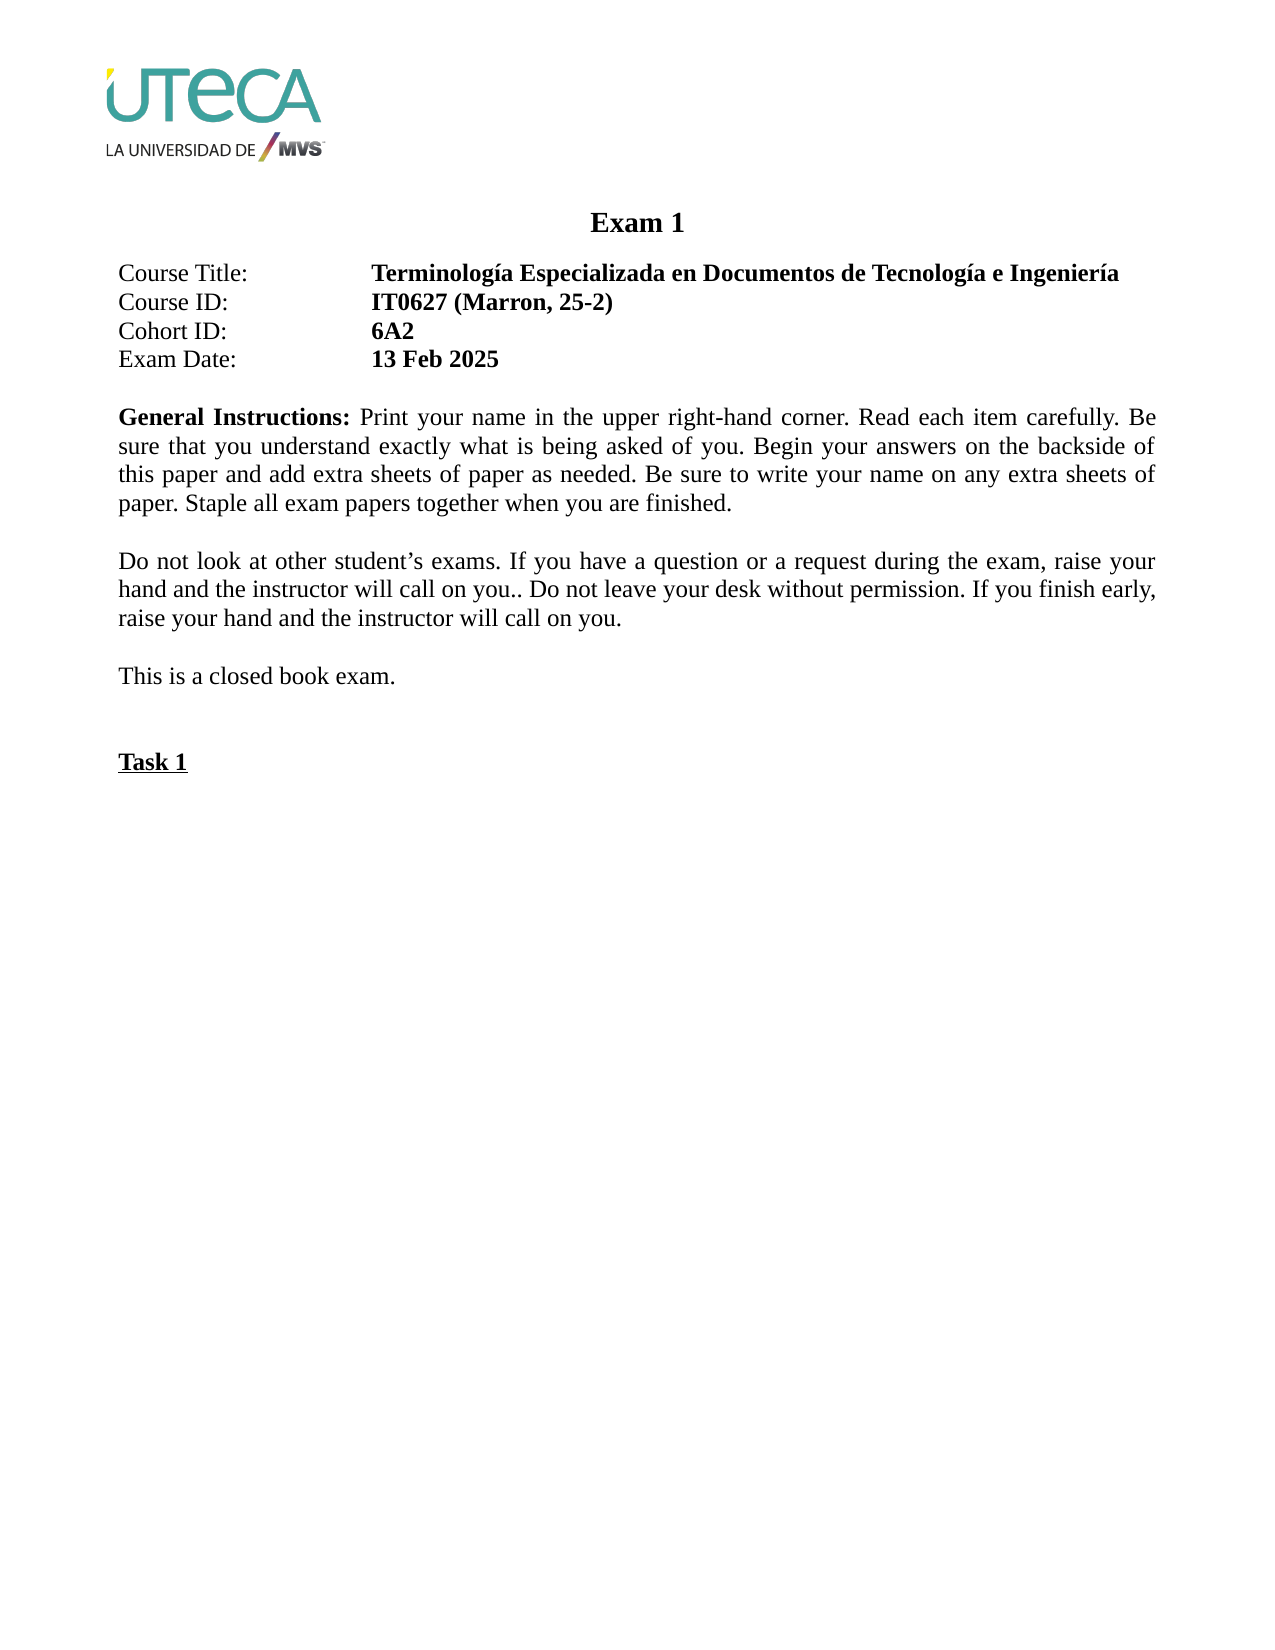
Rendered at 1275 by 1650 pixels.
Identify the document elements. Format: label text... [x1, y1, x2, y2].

table_cell IT0627 (Marron, 25-2) [371, 287, 1157, 316]
text Task 1 [118, 747, 1157, 776]
table_cell Course ID: [118, 287, 371, 316]
text Do not look at other student’s exams. If you have a question or a request during the exam, raise your hand and the instructor will call on you.. Do not leave your desk without permission. If you finish early, raise your hand and the instructor will call on you. [118, 546, 1157, 632]
table_cell Exam Date: [118, 345, 371, 373]
table_header Course Title: [118, 258, 371, 287]
text This is a closed book exam. [118, 661, 1157, 689]
table_cell 13 Feb 2025 [371, 345, 1157, 373]
table_cell 6A2 [371, 316, 1157, 344]
text General Instructions: Print your name in the upper right-hand corner. Read each item carefully. Be sure that you understand exactly what is being asked of you. Begin your answers on the backside of this paper and add extra sheets of paper as needed. Be sure to write your name on any extra sheets of paper. Staple all exam papers together when you are finished. [118, 402, 1157, 517]
table_cell Cohort ID: [118, 316, 371, 344]
picture [104, 64, 328, 166]
text Exam 1 [118, 205, 1157, 239]
table_header Terminología Especializada en Documentos de Tecnología e Ingeniería [371, 258, 1157, 287]
